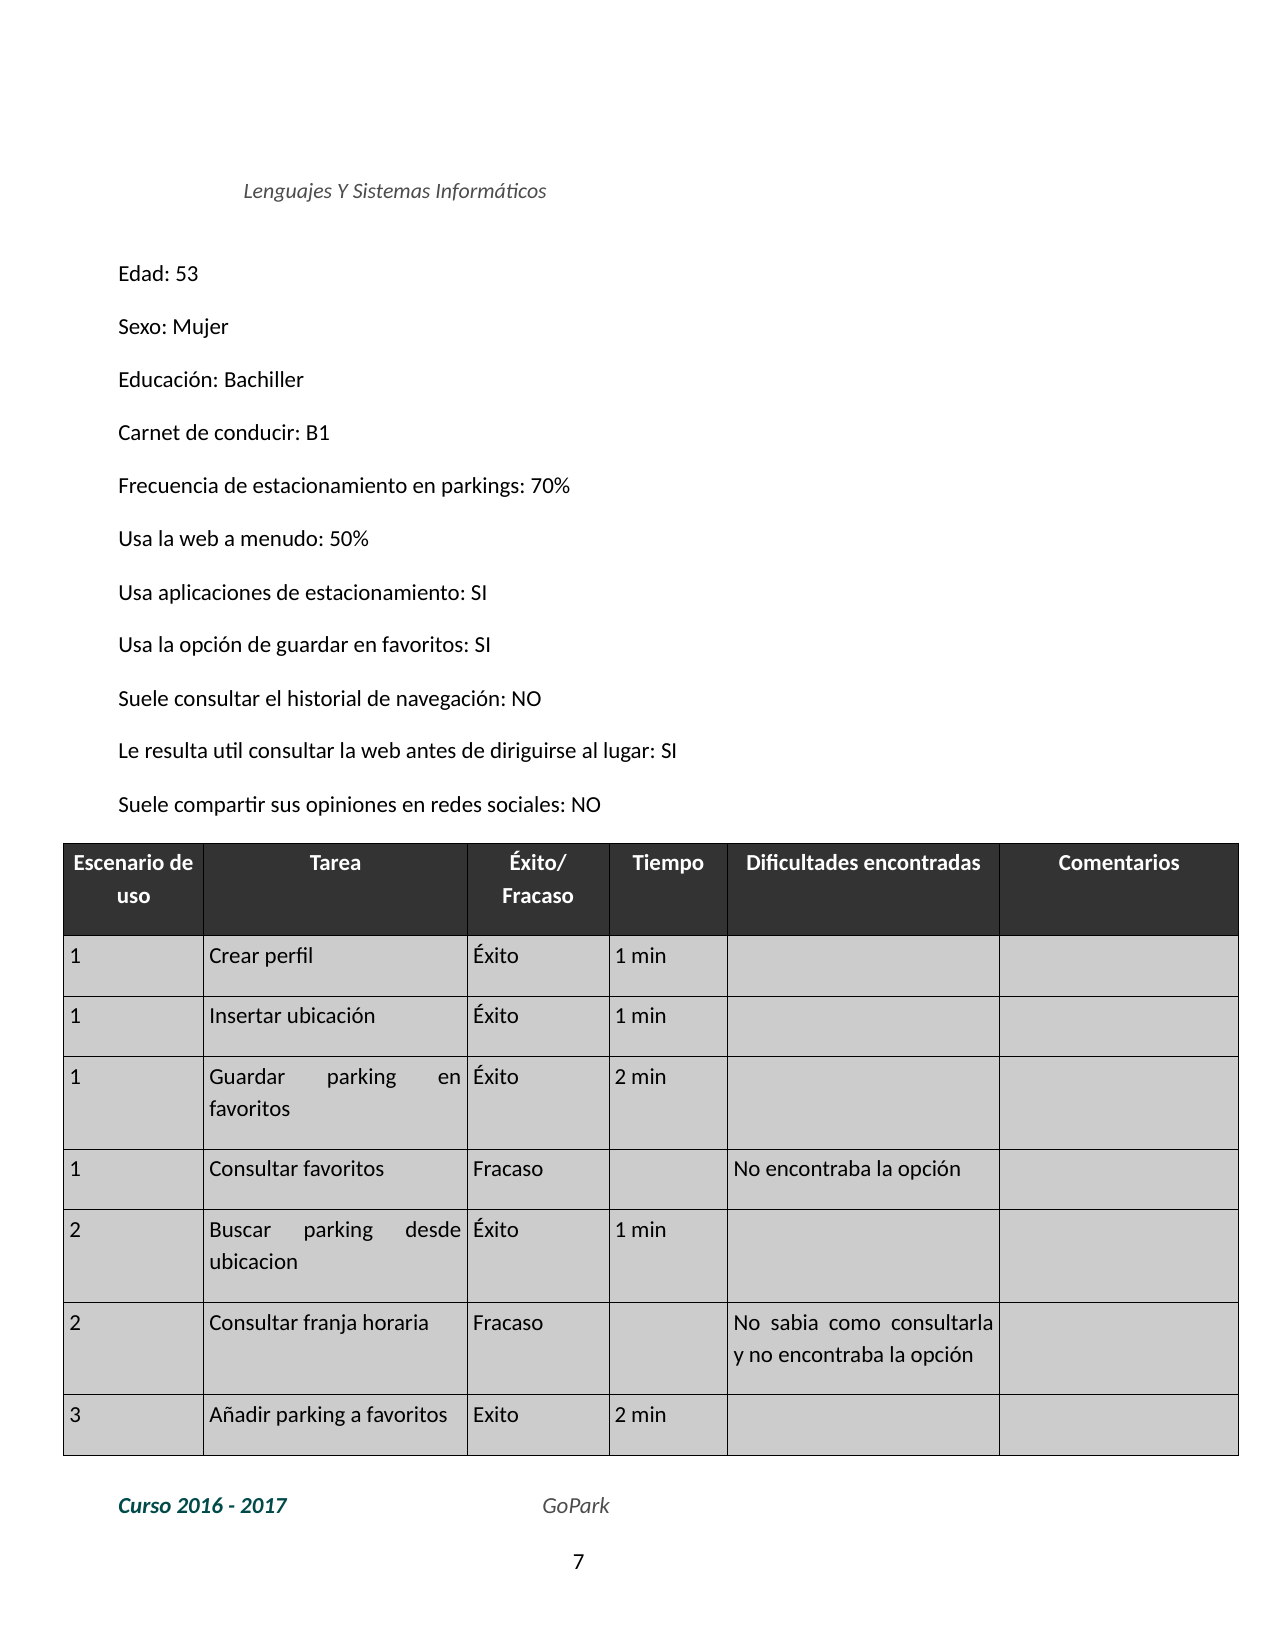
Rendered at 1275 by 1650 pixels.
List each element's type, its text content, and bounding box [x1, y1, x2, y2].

table_cell 1 [64, 1057, 203, 1149]
text Sexo: Mujer [118, 312, 1098, 341]
table_cell 3 [64, 1395, 203, 1455]
table_cell Éxito [468, 936, 609, 996]
text Suele consultar el historial de navegación: NO [118, 684, 1098, 712]
table_cell Buscar parking desde ubicacion [204, 1210, 467, 1302]
table_header Éxito/ Fracaso [468, 844, 609, 935]
table_cell Guardar parking en favoritos [204, 1057, 467, 1149]
text Frecuencia de estacionamiento en parkings: 70% [118, 472, 1098, 499]
table_cell [1000, 1150, 1238, 1209]
table_cell Fracaso [468, 1150, 609, 1209]
table_header Tiempo [610, 844, 727, 935]
table_cell 1 min [610, 997, 727, 1056]
table_cell [728, 1057, 999, 1149]
table_header Tarea [204, 844, 467, 935]
table_cell [728, 1210, 999, 1302]
table_cell [1000, 1057, 1238, 1149]
table_cell 2 [64, 1303, 203, 1394]
text Educación: Bachiller [118, 366, 1098, 393]
table_cell Fracaso [468, 1303, 609, 1394]
table_header Escenario de uso [64, 844, 203, 935]
table_cell No sabia como consultarla y no encontraba la opción [728, 1303, 999, 1394]
table_cell Consultar franja horaria [204, 1303, 467, 1394]
table_cell [610, 1303, 727, 1394]
table_cell [1000, 1210, 1238, 1302]
table_cell Añadir parking a favoritos [204, 1395, 467, 1455]
table_cell Insertar ubicación [204, 997, 467, 1056]
table_header Dificultades encontradas [728, 844, 999, 935]
table_cell [1000, 936, 1238, 996]
table_cell [1000, 997, 1238, 1056]
table_cell [1000, 1303, 1238, 1394]
text Carnet de conducir: B1 [118, 418, 1098, 447]
table_cell Éxito [468, 997, 609, 1056]
table_cell 1 min [610, 1210, 727, 1302]
table_cell Consultar favoritos [204, 1150, 467, 1209]
table_cell [1000, 1395, 1238, 1455]
table_cell 1 [64, 997, 203, 1056]
text Usa aplicaciones de estacionamiento: SI [118, 578, 1098, 606]
table_cell 2 min [610, 1057, 727, 1149]
table_cell [728, 997, 999, 1056]
table_cell 2 [64, 1210, 203, 1302]
table_cell 2 min [610, 1395, 727, 1455]
table_cell Éxito [468, 1210, 609, 1302]
table_cell 1 [64, 936, 203, 996]
table_cell [728, 1395, 999, 1455]
table_cell [610, 1150, 727, 1209]
text Usa la web a menudo: 50% [118, 524, 1098, 553]
table_cell [728, 936, 999, 996]
table_cell Crear perfil [204, 936, 467, 996]
text Le resulta util consultar la web antes de diriguirse al lugar: SI [118, 737, 1098, 765]
table_cell Éxito [468, 1057, 609, 1149]
text Suele compartir sus opiniones en redes sociales: NO [118, 790, 1098, 818]
table_cell 1 [64, 1150, 203, 1209]
table_header Comentarios [1000, 844, 1238, 935]
table_cell Exito [468, 1395, 609, 1455]
table_cell 1 min [610, 936, 727, 996]
table_cell No encontraba la opción [728, 1150, 999, 1209]
text Usa la opción de guardar en favoritos: SI [118, 631, 1098, 659]
text Edad: 53 [118, 259, 1098, 287]
